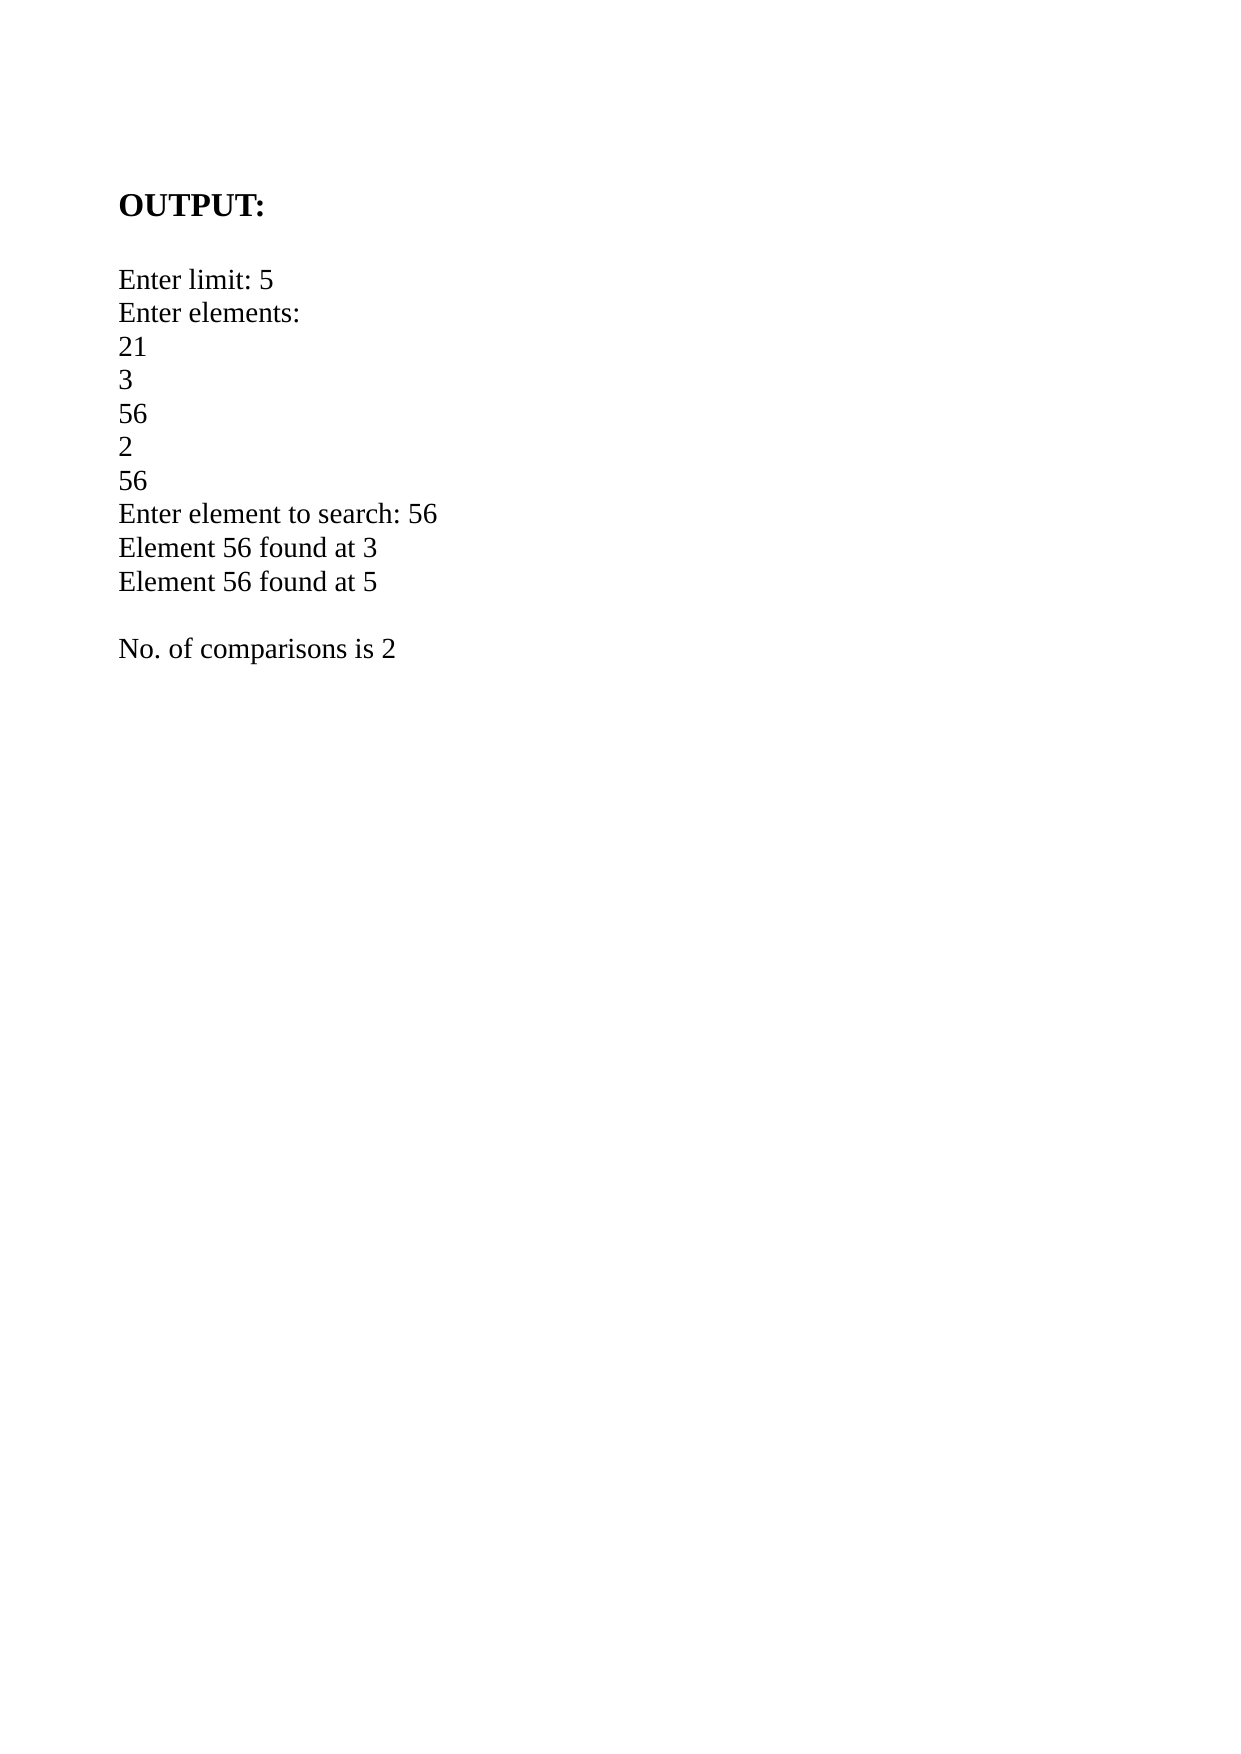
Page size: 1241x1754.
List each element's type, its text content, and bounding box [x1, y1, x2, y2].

text Element 56 found at 3 [118, 530, 1122, 564]
text 2 [118, 429, 1122, 463]
text OUTPUT: [118, 185, 1122, 223]
text Enter element to search: 56 [118, 497, 1122, 530]
text 3 [118, 362, 1122, 396]
text Enter elements: [118, 295, 1122, 329]
text 56 [118, 463, 1122, 497]
text No. of comparisons is 2 [118, 631, 1122, 664]
text 56 [118, 396, 1122, 429]
text Enter limit: 5 [118, 262, 1122, 295]
text Element 56 found at 5 [118, 564, 1122, 597]
text 21 [118, 329, 1122, 362]
